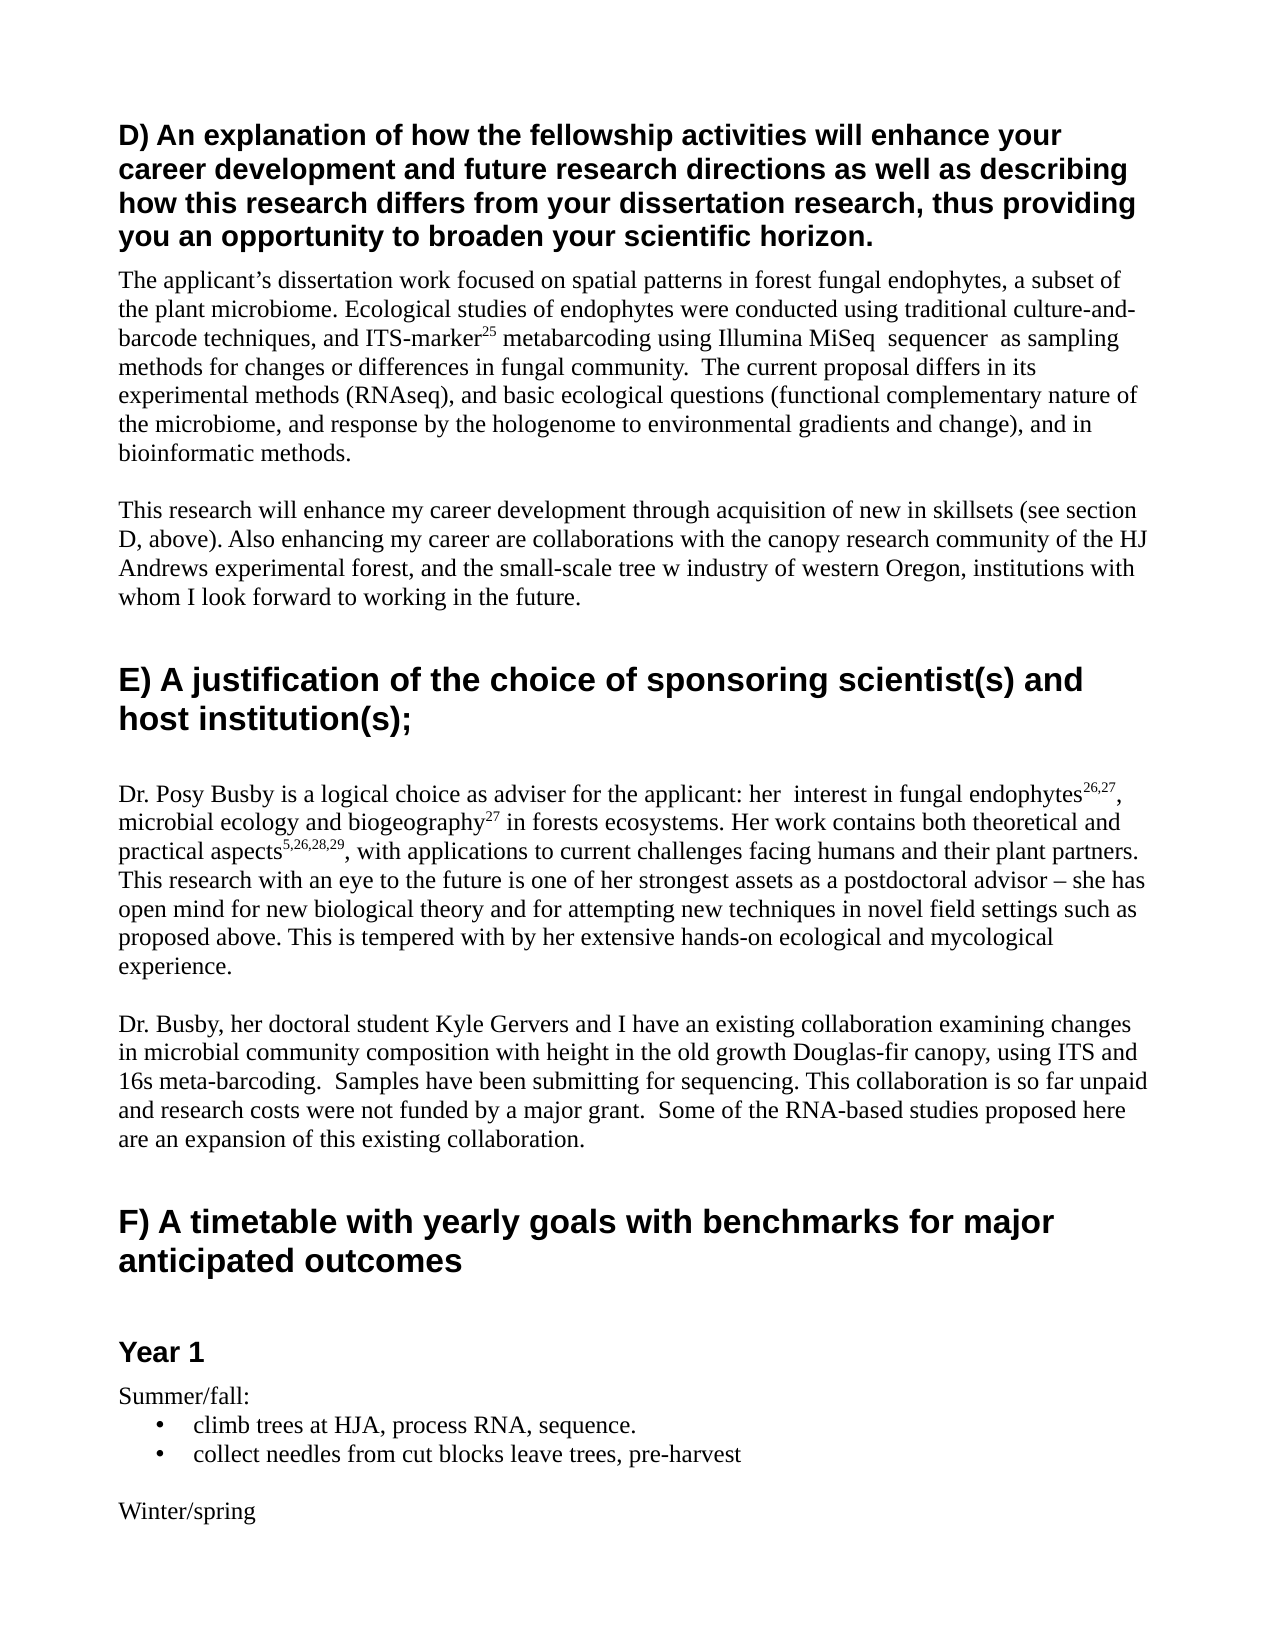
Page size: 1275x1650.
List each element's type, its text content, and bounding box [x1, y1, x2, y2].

subtitle D) An explanation of how the fellowship activities will enhance your career development and future research directions as well as describing how this research differs from your dissertation research, thus providing you an opportunity to broaden your scientific horizon. [118, 118, 1157, 253]
list collect needles from cut blocks leave trees, pre-harvest [156, 1439, 1157, 1468]
subtitle F) A timetable with yearly goals with benchmarks for major anticipated outcomes [118, 1202, 1157, 1279]
text The applicant’s dissertation work focused on spatial patterns in forest fungal endophytes, a subset of the plant microbiome. Ecological studies of endophytes were conducted using traditional culture-and-barcode techniques, and ITS-marker25 metabarcoding using Illumina MiSeq sequencer as sampling methods for changes or differences in fungal community. The current proposal differs in its experimental methods (RNAseq), and basic ecological questions (functional complementary nature of the microbiome, and response by the hologenome to environmental gradients and change), and in bioinformatic methods. [118, 266, 1157, 467]
text Winter/spring [118, 1496, 1157, 1525]
text Summer/fall: [118, 1381, 1157, 1410]
text Dr. Posy Busby is a logical choice as adviser for the applicant: her interest in fungal endophytes26,27, microbial ecology and biogeography27 in forests ecosystems. Her work contains both theoretical and practical aspects5,26,28,29, with applications to current challenges facing humans and their plant partners. This research with an eye to the future is one of her strongest assets as a postdoctoral advisor – she has open mind for new biological theory and for attempting new techniques in novel field settings such as proposed above. This is tempered with by her extensive hands-on ecological and mycological experience. [118, 779, 1157, 980]
subtitle E) A justification of the choice of sponsoring scientist(s) and host institution(s); [118, 660, 1157, 737]
list climb trees at HJA, process RNA, sequence. [156, 1410, 1157, 1439]
subtitle Year 1 [118, 1335, 1157, 1369]
text This research will enhance my career development through acquisition of new in skillsets (see section D, above). Also enhancing my career are collaborations with the canopy research community of the HJ Andrews experimental forest, and the small-scale tree w industry of western Oregon, institutions with whom I look forward to working in the future. [118, 496, 1157, 611]
text Dr. Busby, her doctoral student Kyle Gervers and I have an existing collaboration examining changes in microbial community composition with height in the old growth Douglas-fir canopy, using ITS and 16s meta-barcoding. Samples have been submitting for sequencing. This collaboration is so far unpaid and research costs were not funded by a major grant. Some of the RNA-based studies proposed here are an expansion of this existing collaboration. [118, 1009, 1157, 1152]
